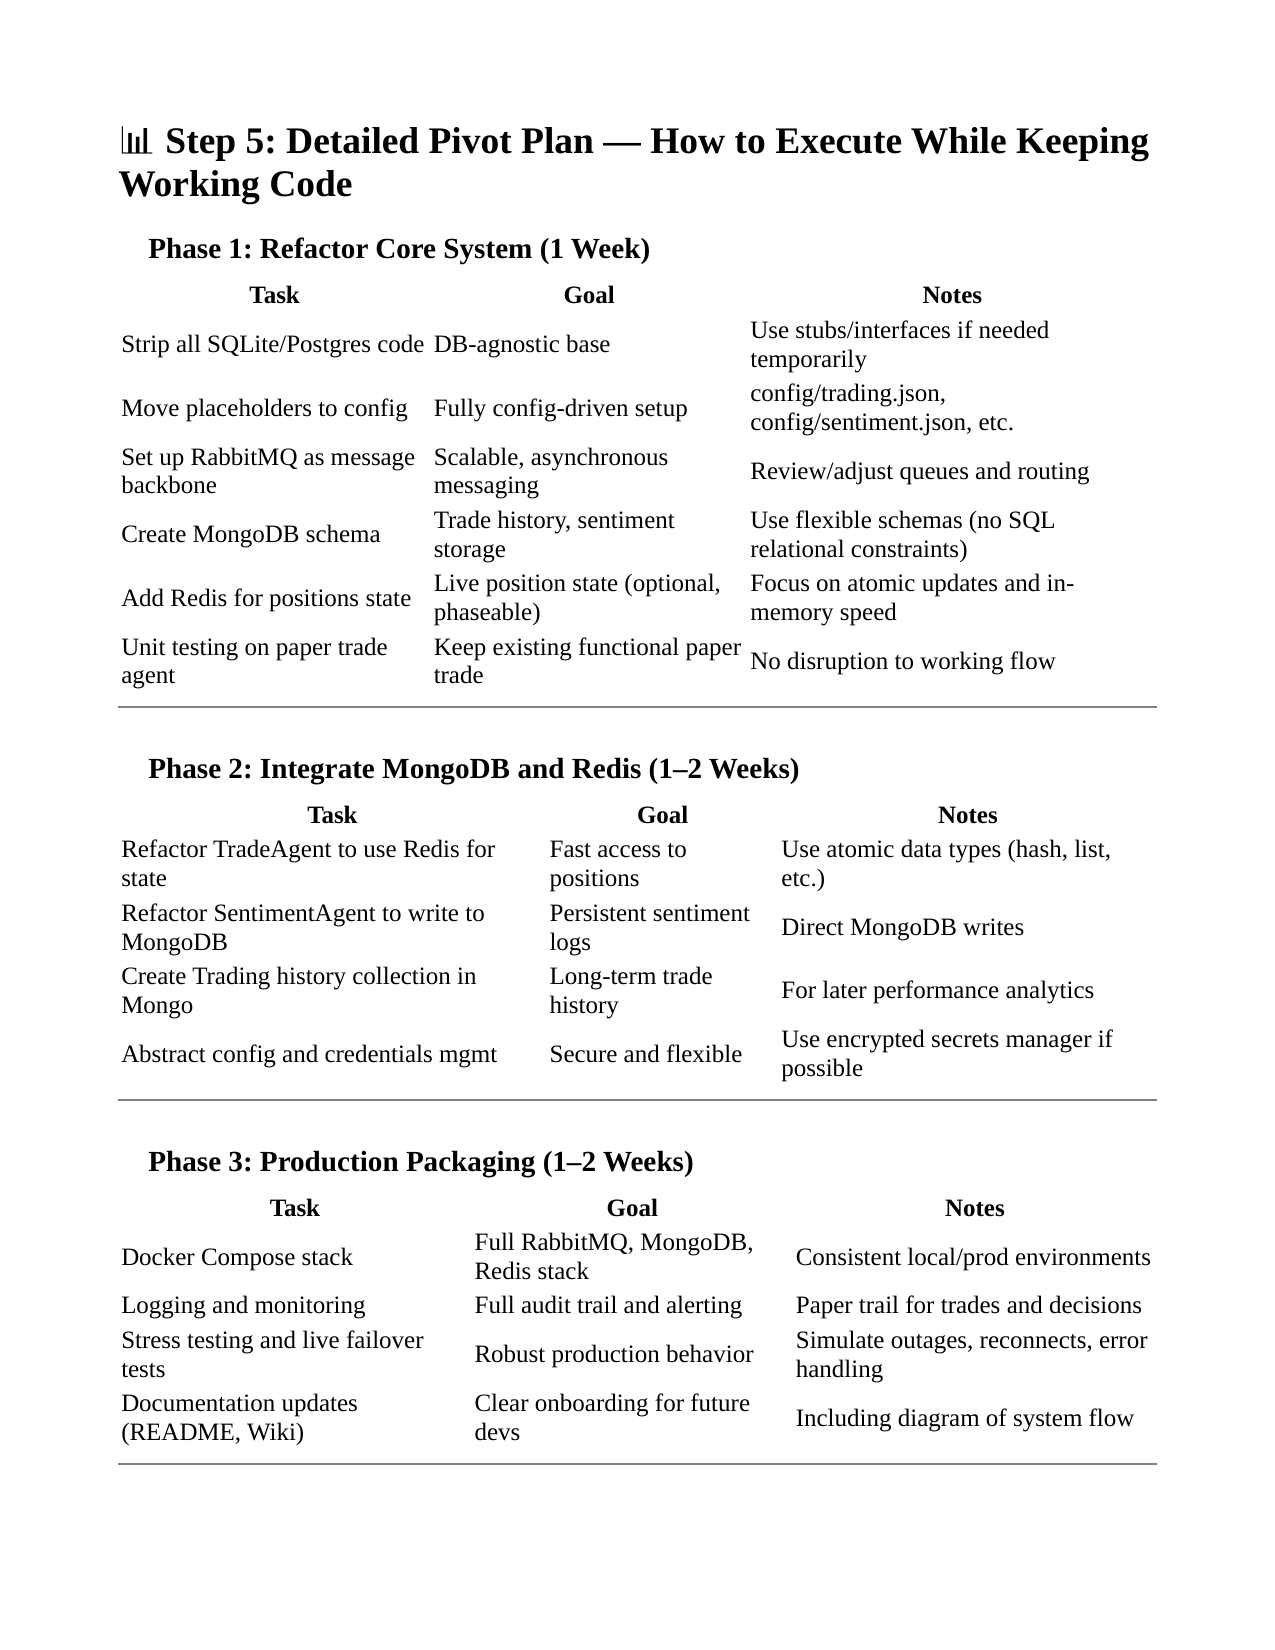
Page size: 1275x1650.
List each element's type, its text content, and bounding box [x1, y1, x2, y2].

table_cell Create Trading history collection in Mongo [118, 958, 546, 1022]
table_cell Move placeholders to config [118, 375, 431, 439]
table_cell Documentation updates (README, Wiki) [118, 1386, 471, 1449]
table_cell Including diagram of system flow [793, 1386, 1157, 1449]
table_cell Unit testing on paper trade agent [118, 629, 431, 692]
table_cell Use stubs/interfaces if needed temporarily [747, 312, 1157, 375]
table_cell config/trading.json, config/sentiment.json, etc. [747, 375, 1157, 439]
table_cell Keep existing functional paper trade [431, 629, 747, 692]
table_cell Set up RabbitMQ as message backbone [118, 439, 431, 502]
table_cell Create MongoDB schema [118, 502, 431, 565]
table_cell Full audit trail and alerting [471, 1288, 793, 1322]
table_cell Fully config-driven setup [431, 375, 747, 439]
table_cell DB-agnostic base [431, 312, 747, 375]
table_cell Trade history, sentiment storage [431, 502, 747, 565]
table_cell Robust production behavior [471, 1322, 793, 1386]
table_cell Review/adjust queues and routing [747, 439, 1157, 502]
table_cell Simulate outages, reconnects, error handling [793, 1322, 1157, 1386]
table_header Task [118, 797, 546, 832]
table_cell Secure and flexible [546, 1022, 778, 1085]
table_cell Long-term trade history [546, 958, 778, 1022]
table_header Notes [793, 1190, 1157, 1224]
table_cell Fast access to positions [546, 832, 778, 895]
table_cell Scalable, asynchronous messaging [431, 439, 747, 502]
table_header Goal [431, 278, 747, 312]
table_cell Use flexible schemas (no SQL relational constraints) [747, 502, 1157, 565]
table_cell Persistent sentiment logs [546, 895, 778, 958]
table_cell Docker Compose stack [118, 1224, 471, 1288]
table_cell Use atomic data types (hash, list, etc.) [778, 832, 1157, 895]
table_header Notes [747, 278, 1157, 312]
table_cell No disruption to working flow [747, 629, 1157, 692]
subtitle 📊 Step 5: Detailed Pivot Plan — How to Execute While Keeping Working Code [118, 118, 1157, 204]
table_cell Use encrypted secrets manager if possible [778, 1022, 1157, 1085]
table_cell Focus on atomic updates and in-memory speed [747, 565, 1157, 629]
table_cell Logging and monitoring [118, 1288, 471, 1322]
table_header Task [118, 1190, 471, 1224]
subtitle 🔵 Phase 3: Production Packaging (1–2 Weeks) [118, 1144, 1157, 1177]
subtitle 🔵 Phase 2: Integrate MongoDB and Redis (1–2 Weeks) [118, 751, 1157, 784]
table_cell Full RabbitMQ, MongoDB, Redis stack [471, 1224, 793, 1288]
table_cell Consistent local/prod environments [793, 1224, 1157, 1288]
table_cell Clear onboarding for future devs [471, 1386, 793, 1449]
table_cell For later performance analytics [778, 958, 1157, 1022]
table_cell Refactor SentimentAgent to write to MongoDB [118, 895, 546, 958]
table_cell Direct MongoDB writes [778, 895, 1157, 958]
table_header Task [118, 278, 431, 312]
table_cell Strip all SQLite/Postgres code [118, 312, 431, 375]
table_cell Paper trail for trades and decisions [793, 1288, 1157, 1322]
subtitle 🔵 Phase 1: Refactor Core System (1 Week) [118, 231, 1157, 265]
table_header Goal [546, 797, 778, 832]
table_cell Stress testing and live failover tests [118, 1322, 471, 1386]
table_cell Live position state (optional, phaseable) [431, 565, 747, 629]
table_header Notes [778, 797, 1157, 832]
table_header Goal [471, 1190, 793, 1224]
table_cell Refactor TradeAgent to use Redis for state [118, 832, 546, 895]
table_cell Abstract config and credentials mgmt [118, 1022, 546, 1085]
table_cell Add Redis for positions state [118, 565, 431, 629]
